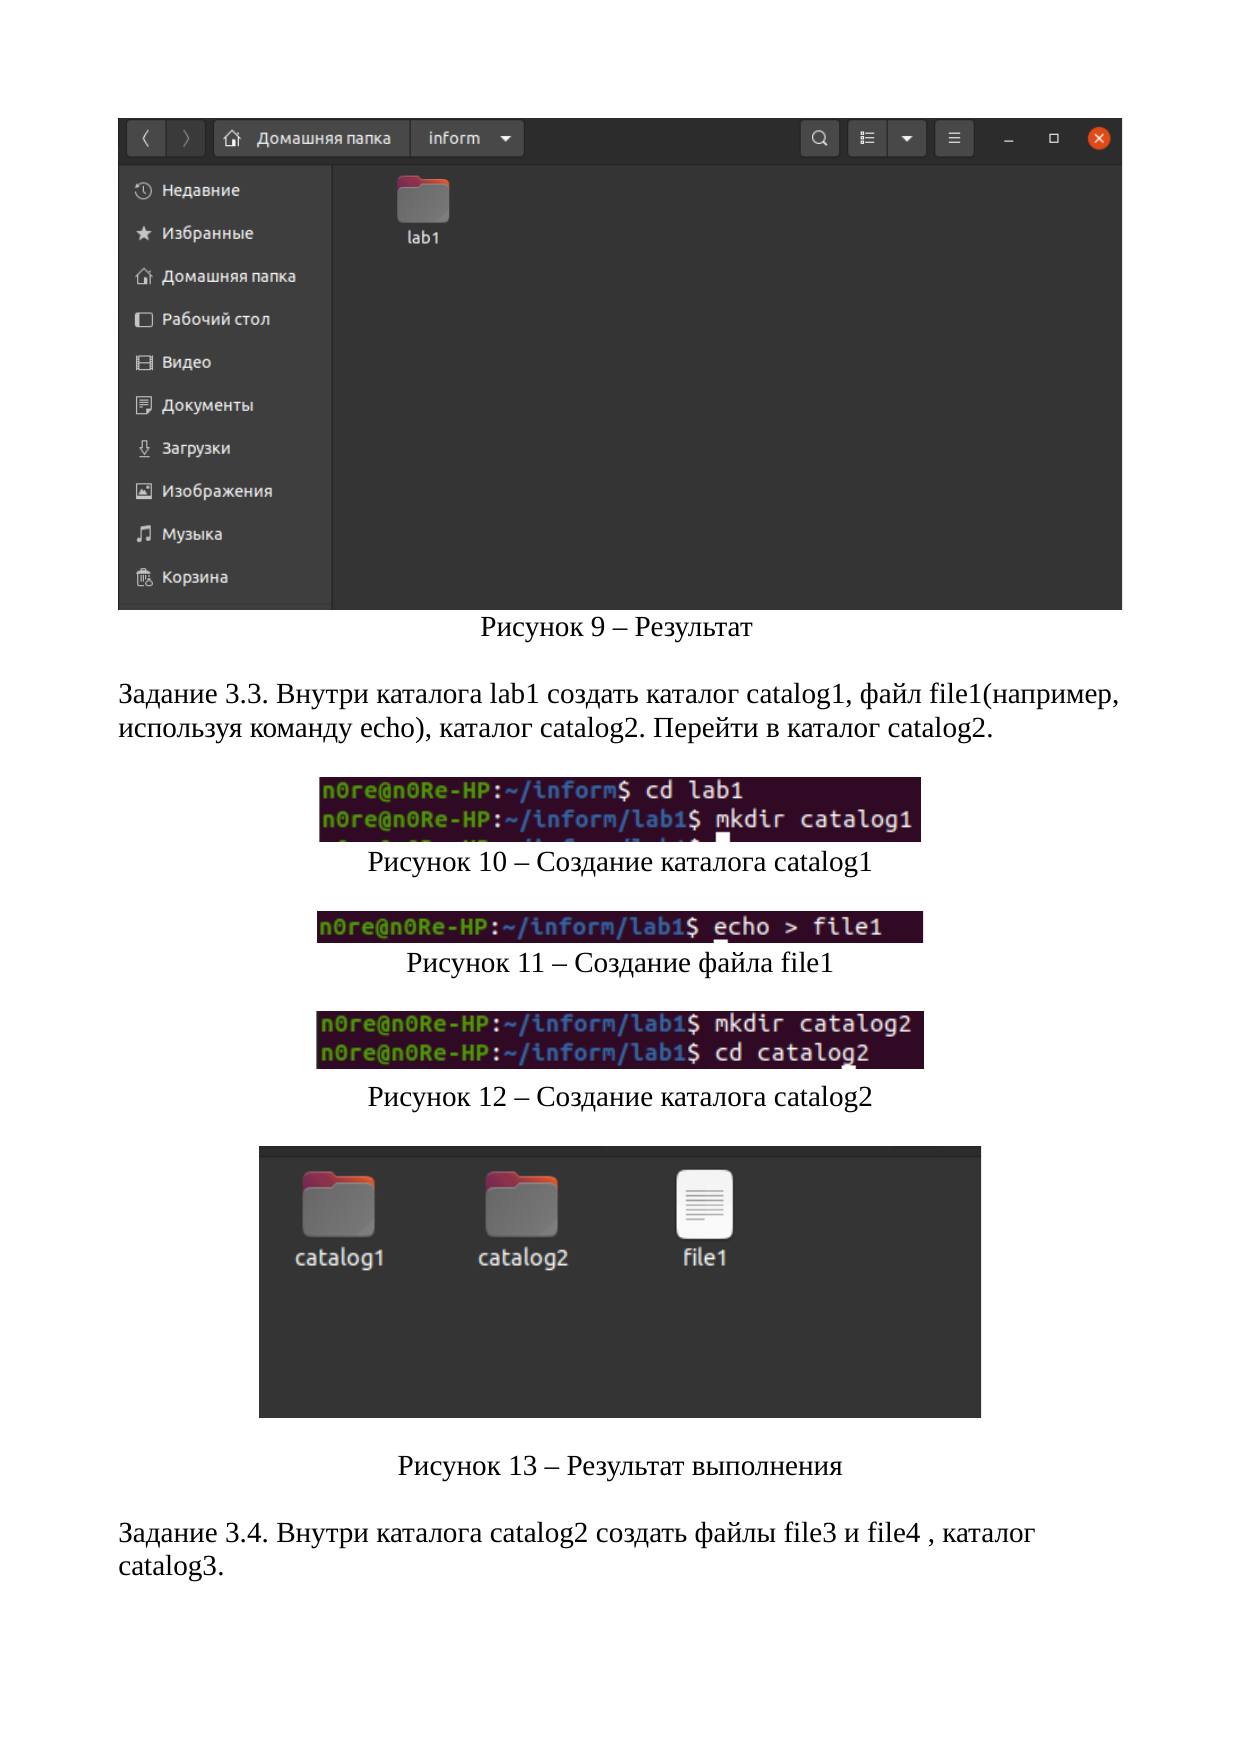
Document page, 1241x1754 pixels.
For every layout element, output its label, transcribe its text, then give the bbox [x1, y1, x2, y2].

text Задание 3.4. Внутри каталога catalog2 создать файлы file3 и file4 , каталог catalog3. [118, 1515, 1122, 1582]
text Рисунок 13 – Результат выполнения [118, 1146, 1122, 1481]
text Задание 3.3. Внутри каталога lab1 создать каталог catalog1, файл file1(например, используя команду echo), каталог catalog2. Перейти в каталог catalog2. [118, 676, 1122, 743]
text Рисунок 9 – Результат [118, 610, 1122, 643]
picture [317, 911, 924, 943]
picture [319, 777, 921, 842]
text Рисунок 12 – Создание каталога catalog2 [118, 1012, 1122, 1112]
picture [259, 1146, 982, 1418]
text Рисунок 10 – Создание каталога catalog1 [118, 777, 1122, 878]
picture [316, 1011, 924, 1069]
text Рисунок 11 – Создание файла file1 [118, 911, 1122, 1012]
picture [118, 118, 1123, 610]
